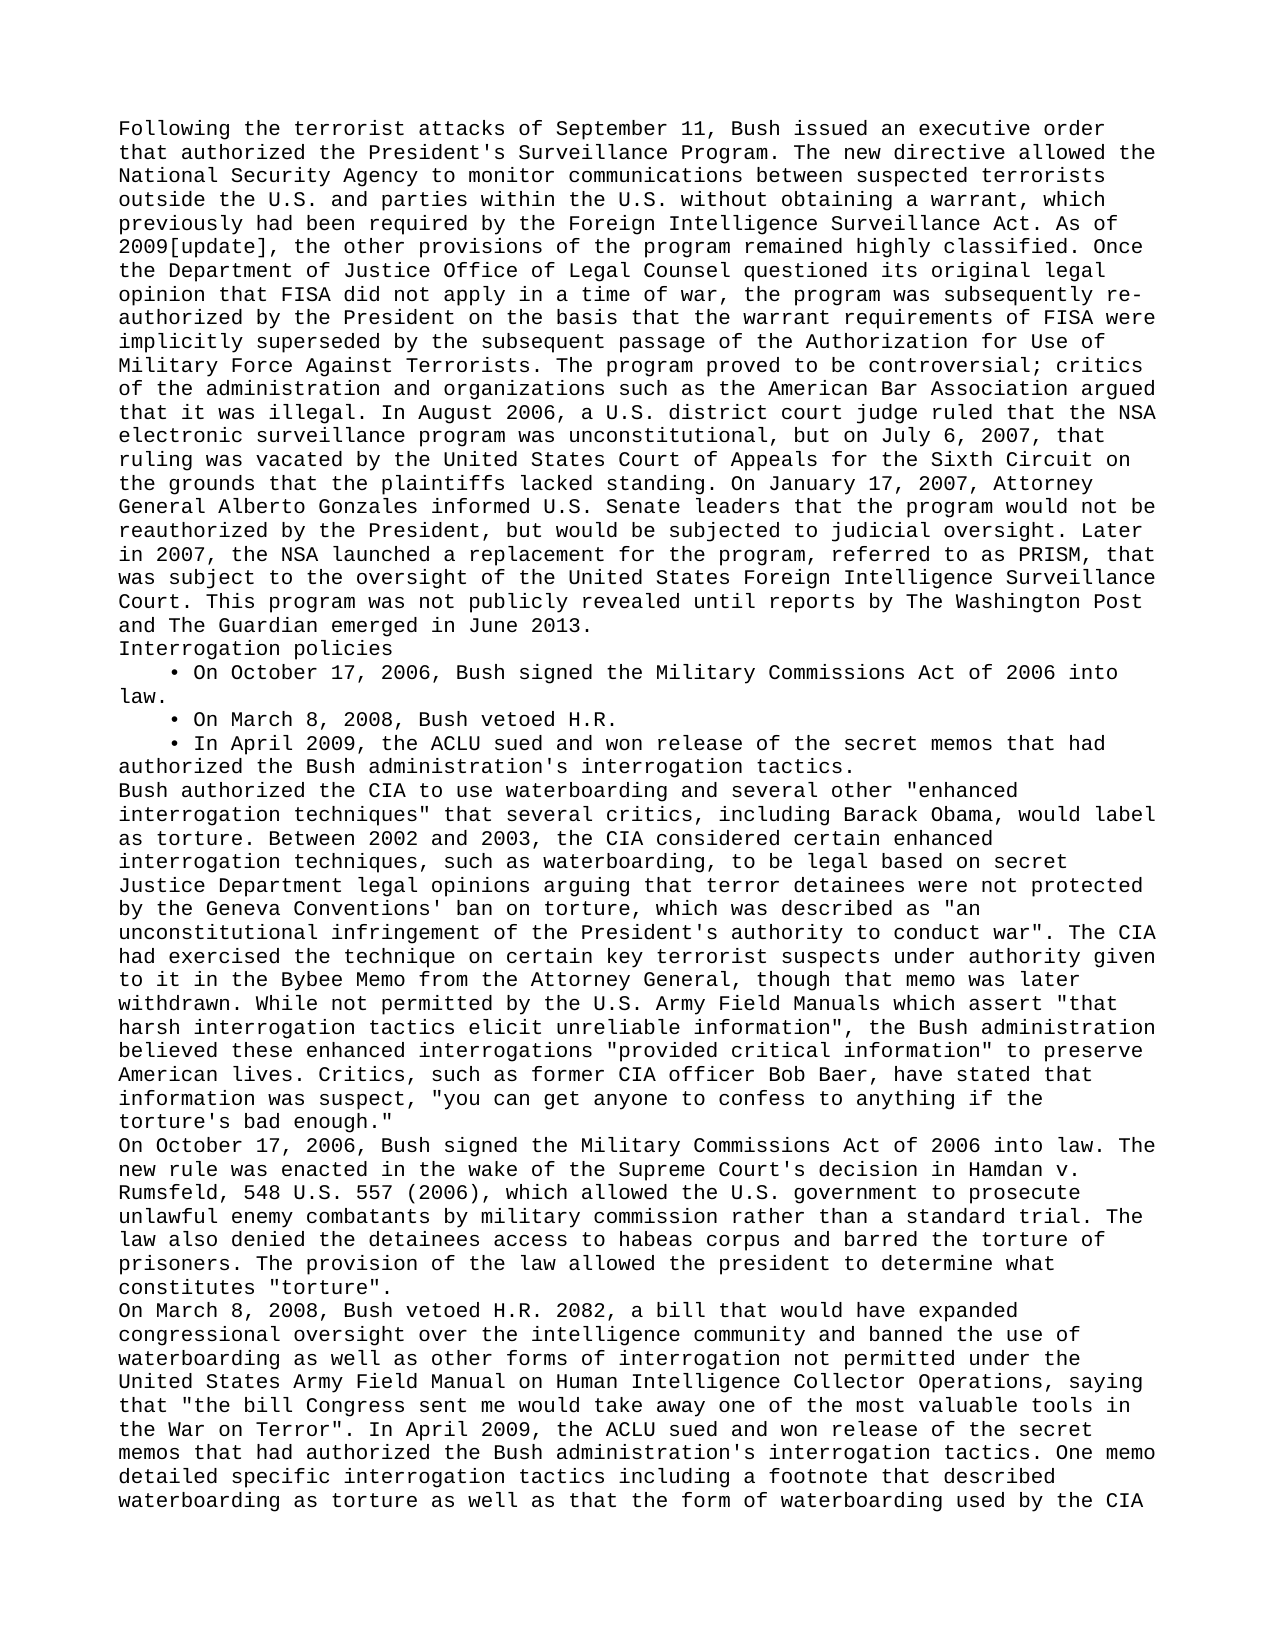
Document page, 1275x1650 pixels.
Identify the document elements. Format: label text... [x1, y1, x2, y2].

text Following the terrorist attacks of September 11, Bush issued an executive order that authorized the President's Surveillance Program. The new directive allowed the National Security Agency to monitor communications between suspected terrorists outside the U.S. and parties within the U.S. without obtaining a warrant, which previously had been required by the Foreign Intelligence Surveillance Act. As of 2009[update], the other provisions of the program remained highly classified. Once the Department of Justice Office of Legal Counsel questioned its original legal opinion that FISA did not apply in a time of war, the program was subsequently re-authorized by the President on the basis that the warrant requirements of FISA were implicitly superseded by the subsequent passage of the Authorization for Use of Military Force Against Terrorists. The program proved to be controversial; critics of the administration and organizations such as the American Bar Association argued that it was illegal. In August 2006, a U.S. district court judge ruled that the NSA electronic surveillance program was unconstitutional, but on July 6, 2007, that ruling was vacated by the United States Court of Appeals for the Sixth Circuit on the grounds that the plaintiffs lacked standing. On January 17, 2007, Attorney General Alberto Gonzales informed U.S. Senate leaders that the program would not be reauthorized by the President, but would be subjected to judicial oversight. Later in 2007, the NSA launched a replacement for the program, referred to as PRISM, that was subject to the oversight of the United States Foreign Intelligence Surveillance Court. This program was not publicly revealed until reports by The Washington Post and The Guardian emerged in June 2013. [118, 118, 1157, 638]
text Bush authorized the CIA to use waterboarding and several other "enhanced interrogation techniques" that several critics, including Barack Obama, would label as torture. Between 2002 and 2003, the CIA considered certain enhanced interrogation techniques, such as waterboarding, to be legal based on secret Justice Department legal opinions arguing that terror detainees were not protected by the Geneva Conventions' ban on torture, which was described as "an unconstitutional infringement of the President's authority to conduct war". The CIA had exercised the technique on certain key terrorist suspects under authority given to it in the Bybee Memo from the Attorney General, though that memo was later withdrawn. While not permitted by the U.S. Army Field Manuals which assert "that harsh interrogation tactics elicit unreliable information", the Bush administration believed these enhanced interrogations "provided critical information" to preserve American lives. Critics, such as former CIA officer Bob Baer, have stated that information was suspect, "you can get anyone to confess to anything if the torture's bad enough." [118, 780, 1157, 1135]
text On March 8, 2008, Bush vetoed H.R. 2082, a bill that would have expanded congressional oversight over the intelligence community and banned the use of waterboarding as well as other forms of interrogation not permitted under the United States Army Field Manual on Human Intelligence Collector Operations, saying that "the bill Congress sent me would take away one of the most valuable tools in the War on Terror". In April 2009, the ACLU sued and won release of the secret memos that had authorized the Bush administration's interrogation tactics. One memo detailed specific interrogation tactics including a footnote that described waterboarding as torture as well as that the form of waterboarding used by the CIA [118, 1300, 1157, 1513]
text • On October 17, 2006, Bush signed the Military Commissions Act of 2006 into law. [118, 662, 1157, 709]
text Interrogation policies [118, 638, 1157, 662]
text • On March 8, 2008, Bush vetoed H.R. [118, 709, 1157, 733]
text On October 17, 2006, Bush signed the Military Commissions Act of 2006 into law. The new rule was enacted in the wake of the Supreme Court's decision in Hamdan v. Rumsfeld, 548 U.S. 557 (2006), which allowed the U.S. government to prosecute unlawful enemy combatants by military commission rather than a standard trial. The law also denied the detainees access to habeas corpus and barred the torture of prisoners. The provision of the law allowed the president to determine what constitutes "torture". [118, 1135, 1157, 1300]
text • In April 2009, the ACLU sued and won release of the secret memos that had authorized the Bush administration's interrogation tactics. [118, 733, 1157, 780]
